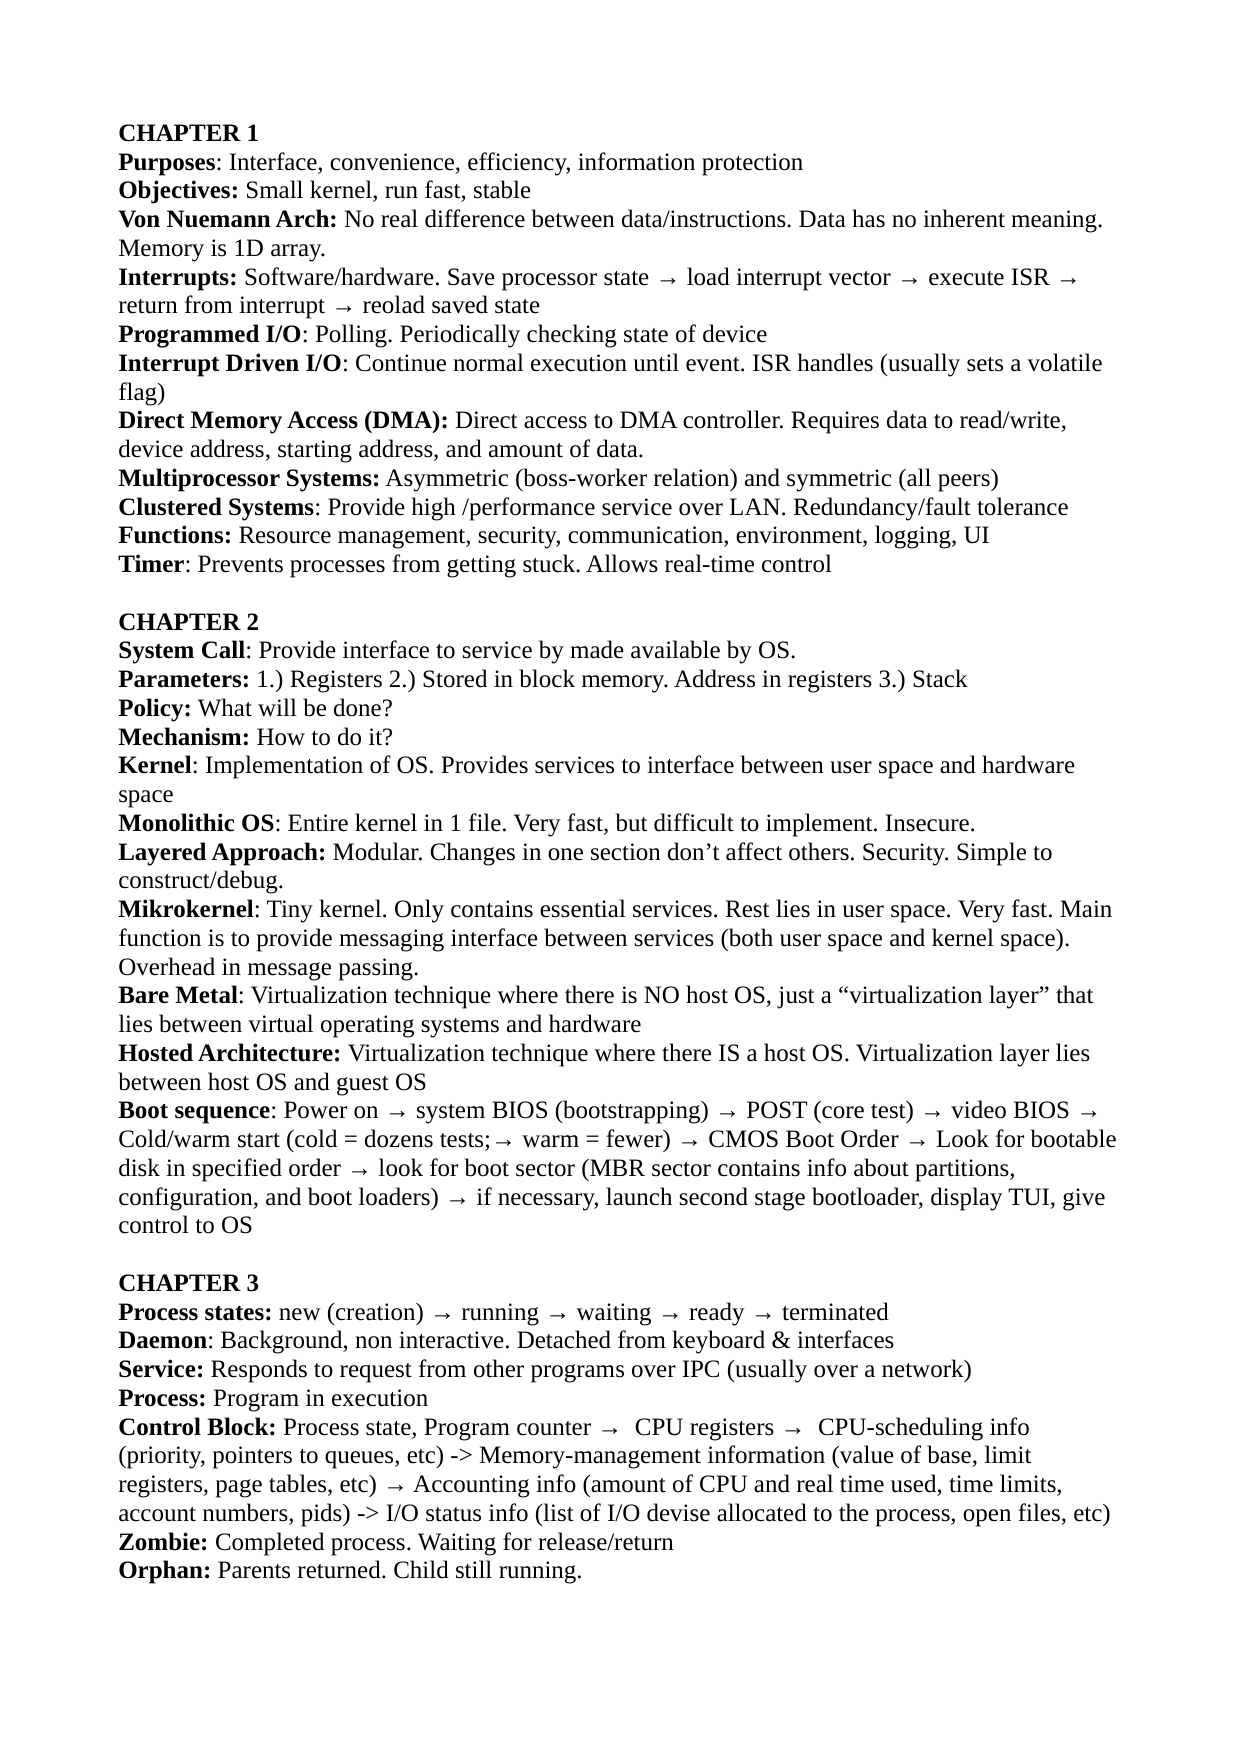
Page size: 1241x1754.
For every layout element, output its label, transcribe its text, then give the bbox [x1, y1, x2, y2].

text Mechanism: How to do it? [118, 722, 1122, 751]
text CHAPTER 2 [118, 607, 1122, 636]
text Hosted Architecture: Virtualization technique where there IS a host OS. Virtualization layer lies between host OS and guest OS [118, 1038, 1122, 1096]
text Clustered Systems: Provide high /performance service over LAN. Redundancy/fault tolerance [118, 492, 1122, 521]
text Process: Program in execution [118, 1383, 1122, 1412]
text Programmed I/O: Polling. Periodically checking state of device [118, 319, 1122, 348]
text Purposes: Interface, convenience, efficiency, information protection [118, 147, 1122, 176]
text Multiprocessor Systems: Asymmetric (boss-worker relation) and symmetric (all peers) [118, 463, 1122, 492]
text Process states: new (creation) → running → waiting → ready → terminated [118, 1297, 1122, 1326]
text Boot sequence: Power on → system BIOS (bootstrapping) → POST (core test) → video BIOS → Cold/warm start (cold = dozens tests;→ warm = fewer) → CMOS Boot Order → Look for bootable disk in specified order → look for boot sector (MBR sector contains info about partitions, configuration, and boot loaders) → if necessary, launch second stage bootloader, display TUI, give control to OS [118, 1096, 1122, 1239]
text CHAPTER 3 [118, 1268, 1122, 1297]
text Control Block: Process state, Program counter → CPU registers → CPU-scheduling info (priority, pointers to queues, etc) -> Memory-management information (value of base, limit registers, page tables, etc) → Accounting info (amount of CPU and real time used, time limits, account numbers, pids) -> I/O status info (list of I/O devise allocated to the process, open files, etc) [118, 1412, 1122, 1527]
text System Call: Provide interface to service by made available by OS. [118, 636, 1122, 664]
text Parameters: 1.) Registers 2.) Stored in block memory. Address in registers 3.) Stack [118, 664, 1122, 693]
text Kernel: Implementation of OS. Provides services to interface between user space and hardware space [118, 751, 1122, 808]
text Objectives: Small kernel, run fast, stable [118, 176, 1122, 204]
text Timer: Prevents processes from getting stuck. Allows real-time control [118, 549, 1122, 578]
text Orphan: Parents returned. Child still running. [118, 1556, 1122, 1584]
text Bare Metal: Virtualization technique where there is NO host OS, just a “virtualization layer” that lies between virtual operating systems and hardware [118, 981, 1122, 1038]
text Interrupts: Software/hardware. Save processor state → load interrupt vector → execute ISR → return from interrupt → reolad saved state [118, 262, 1122, 319]
text Zombie: Completed process. Waiting for release/return [118, 1527, 1122, 1556]
text Policy: What will be done? [118, 693, 1122, 722]
text Daemon: Background, non interactive. Detached from keyboard & interfaces [118, 1326, 1122, 1354]
text Direct Memory Access (DMA): Direct access to DMA controller. Requires data to read/write, device address, starting address, and amount of data. [118, 406, 1122, 463]
text Monolithic OS: Entire kernel in 1 file. Very fast, but difficult to implement. Insecure. [118, 808, 1122, 837]
text Interrupt Driven I/O: Continue normal execution until event. ISR handles (usually sets a volatile flag) [118, 348, 1122, 406]
text Service: Responds to request from other programs over IPC (usually over a network) [118, 1354, 1122, 1383]
text Functions: Resource management, security, communication, environment, logging, UI [118, 521, 1122, 549]
text Von Nuemann Arch: No real difference between data/instructions. Data has no inherent meaning. Memory is 1D array. [118, 204, 1122, 262]
text Mikrokernel: Tiny kernel. Only contains essential services. Rest lies in user space. Very fast. Main function is to provide messaging interface between services (both user space and kernel space). Overhead in message passing. [118, 894, 1122, 981]
text Layered Approach: Modular. Changes in one section don’t affect others. Security. Simple to construct/debug. [118, 837, 1122, 894]
text CHAPTER 1 [118, 118, 1122, 147]
